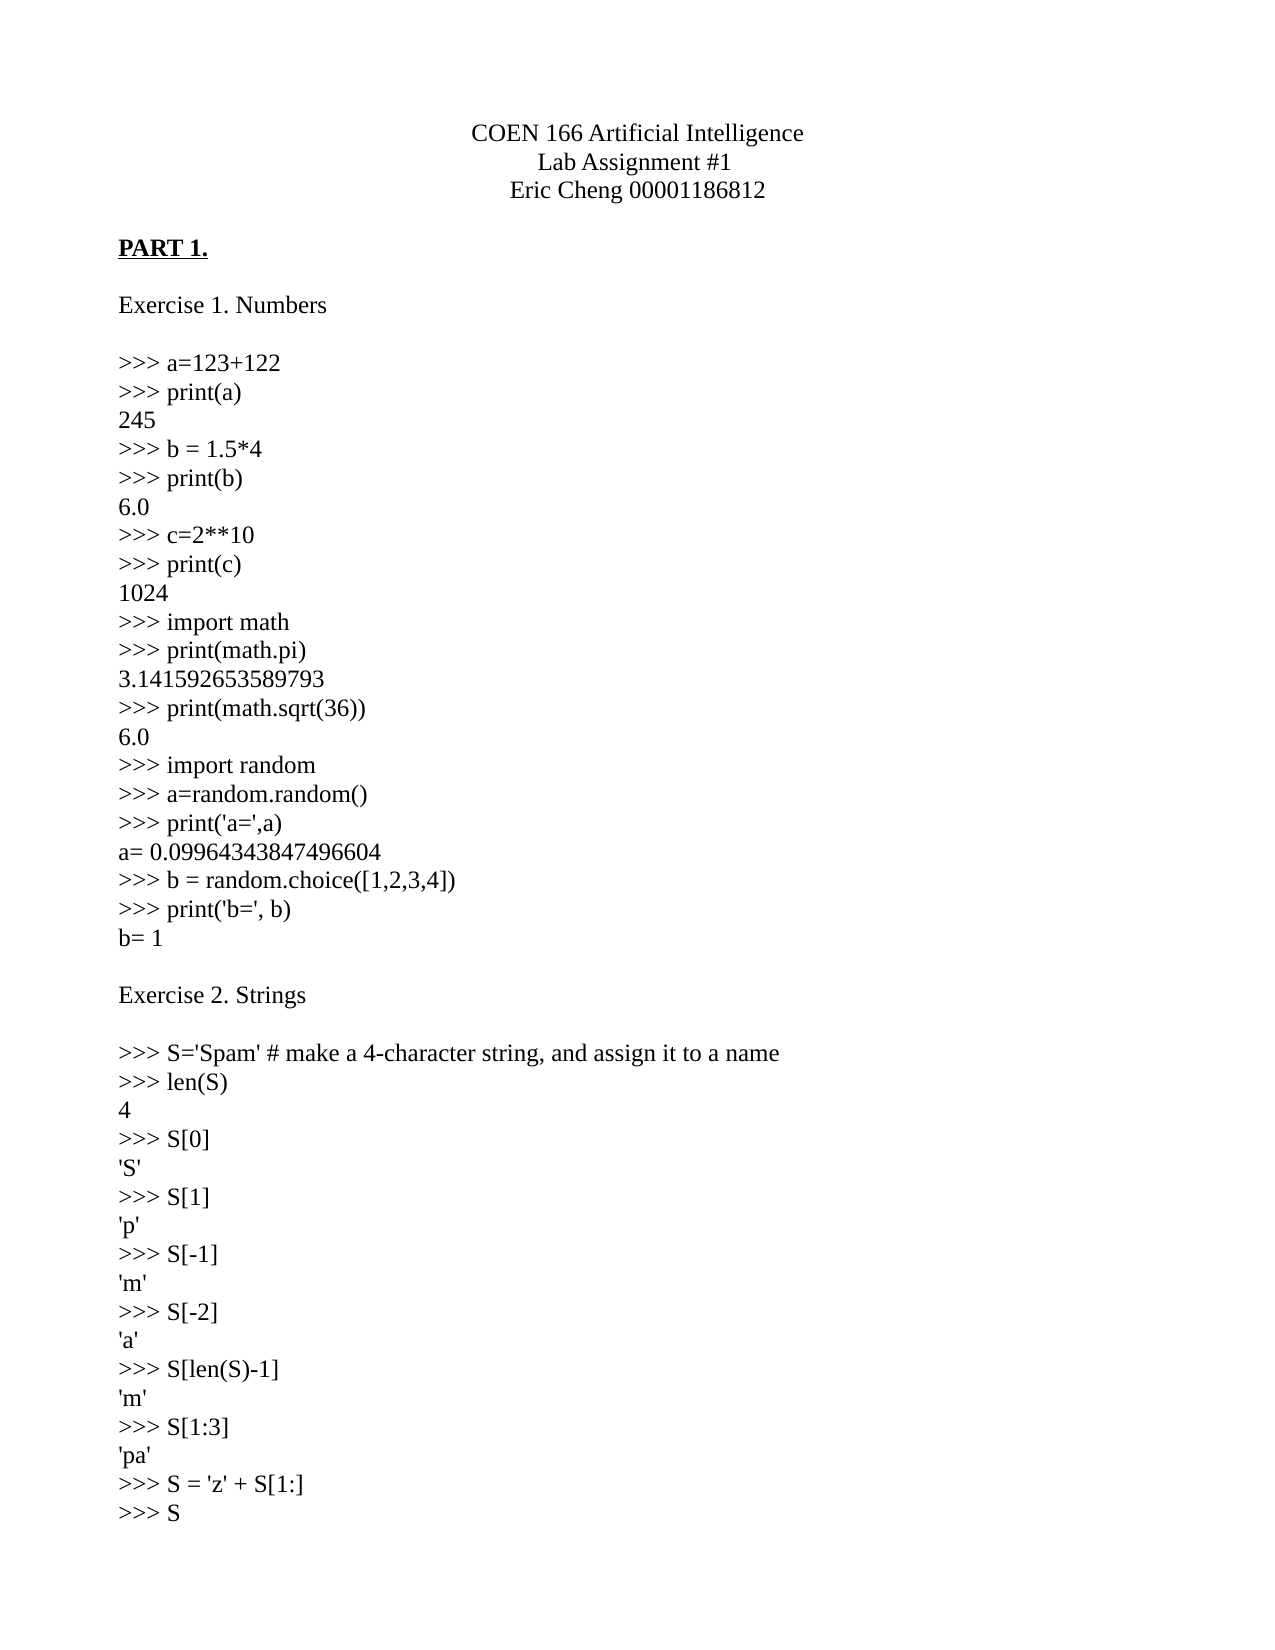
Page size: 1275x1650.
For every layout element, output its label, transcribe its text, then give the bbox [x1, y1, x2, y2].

text 3.141592653589793 [118, 664, 1157, 693]
text >>> S = 'z' + S[1:] [118, 1469, 1157, 1498]
text 245 [118, 406, 1157, 434]
text 'm' [118, 1383, 1157, 1412]
text >>> S[1:3] [118, 1412, 1157, 1441]
text >>> c=2**10 [118, 521, 1157, 549]
text >>> import random [118, 751, 1157, 779]
text >>> S [118, 1498, 1157, 1527]
text >>> b = 1.5*4 [118, 434, 1157, 463]
text PART 1. [118, 233, 1157, 262]
text 'S' [118, 1153, 1157, 1182]
text >>> S[0] [118, 1124, 1157, 1153]
text 4 [118, 1096, 1157, 1124]
text >>> import math [118, 607, 1157, 636]
text 'm' [118, 1268, 1157, 1297]
text >>> S[-1] [118, 1239, 1157, 1268]
text >>> print(math.pi) [118, 636, 1157, 664]
text 6.0 [118, 492, 1157, 521]
text 1024 [118, 578, 1157, 607]
text >>> b = random.choice([1,2,3,4]) [118, 866, 1157, 894]
text >>> print('a=',a) [118, 808, 1157, 837]
text 6.0 [118, 722, 1157, 751]
text 'p' [118, 1211, 1157, 1239]
text COEN 166 Artificial Intelligence [118, 118, 1157, 147]
text >>> print(math.sqrt(36)) [118, 693, 1157, 722]
text >>> S[-2] [118, 1297, 1157, 1326]
text Exercise 2. Strings [118, 981, 1157, 1009]
text 'pa' [118, 1441, 1157, 1469]
text >>> print('b=', b) [118, 894, 1157, 923]
text >>> print(c) [118, 549, 1157, 578]
text b= 1 [118, 923, 1157, 952]
text >>> len(S) [118, 1067, 1157, 1096]
text 'a' [118, 1326, 1157, 1354]
text Eric Cheng 00001186812 [118, 176, 1157, 204]
text >>> a=random.random() [118, 779, 1157, 808]
text Exercise 1. Numbers [118, 291, 1157, 319]
text Lab Assignment #1 [118, 147, 1157, 176]
text >>> a=123+122 [118, 348, 1157, 377]
text >>> print(a) [118, 377, 1157, 406]
text >>> S[1] [118, 1182, 1157, 1211]
text >>> print(b) [118, 463, 1157, 492]
text >>> S='Spam' # make a 4-character string, and assign it to a name [118, 1038, 1157, 1067]
text a= 0.09964343847496604 [118, 837, 1157, 866]
text >>> S[len(S)-1] [118, 1354, 1157, 1383]
